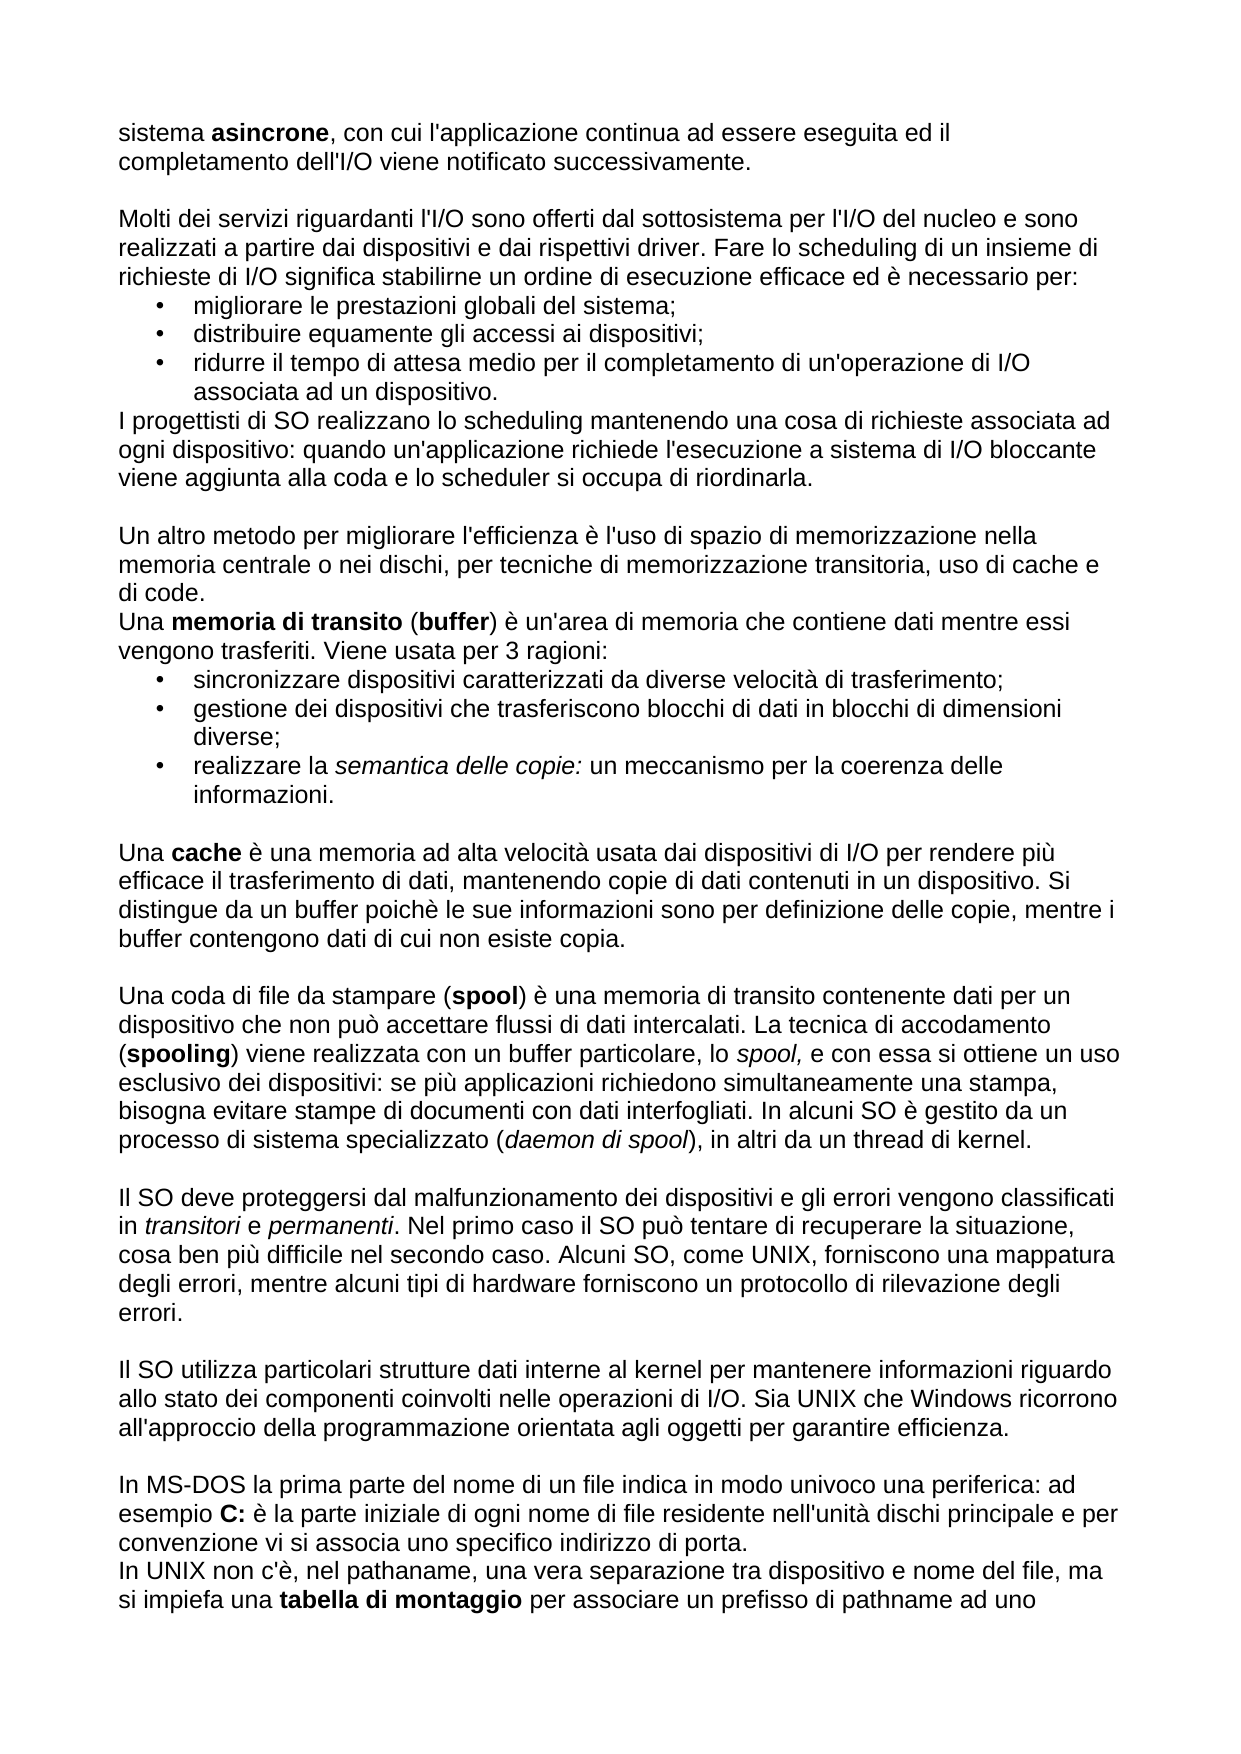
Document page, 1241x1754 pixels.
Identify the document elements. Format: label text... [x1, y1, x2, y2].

text Molti dei servizi riguardanti l'I/O sono offerti dal sottosistema per l'I/O del nucleo e sono realizzati a partire dai dispositivi e dai rispettivi driver. Fare lo scheduling di un insieme di richieste di I/O significa stabilirne un ordine di esecuzione efficace ed è necessario per: [118, 204, 1122, 291]
text Il SO deve proteggersi dal malfunzionamento dei dispositivi e gli errori vengono classificati in transitori e permanenti. Nel primo caso il SO può tentare di recuperare la situazione, cosa ben più difficile nel secondo caso. Alcuni SO, come UNIX, forniscono una mappatura degli errori, mentre alcuni tipi di hardware forniscono un protocollo di rilevazione degli errori. [118, 1182, 1122, 1326]
text Una cache è una memoria ad alta velocità usata dai dispositivi di I/O per rendere più efficace il trasferimento di dati, mantenendo copie di dati contenuti in un dispositivo. Si distingue da un buffer poichè le sue informazioni sono per definizione delle copie, mentre i buffer contengono dati di cui non esiste copia. [118, 837, 1122, 952]
text Un altro metodo per migliorare l'efficienza è l'uso di spazio di memorizzazione nella memoria centrale o nei dischi, per tecniche di memorizzazione transitoria, uso di cache e di code. [118, 521, 1122, 607]
list distribuire equamente gli accessi ai dispositivi; [156, 319, 1122, 348]
text sistema asincrone, con cui l'applicazione continua ad essere eseguita ed il completamento dell'I/O viene notificato successivamente. [118, 118, 1122, 176]
text Una memoria di transito (buffer) è un'area di memoria che contiene dati mentre essi vengono trasferiti. Viene usata per 3 ragioni: [118, 607, 1122, 665]
text Una coda di file da stampare (spool) è una memoria di transito contenente dati per un dispositivo che non può accettare flussi di dati intercalati. La tecnica di accodamento (spooling) viene realizzata con un buffer particolare, lo spool, e con essa si ottiene un uso esclusivo dei dispositivi: se più applicazioni richiedono simultaneamente una stampa, bisogna evitare stampe di documenti con dati interfogliati. In alcuni SO è gestito da un processo di sistema specializzato (daemon di spool), in altri da un thread di kernel. [118, 981, 1122, 1154]
list gestione dei dispositivi che trasferiscono blocchi di dati in blocchi di dimensioni diverse; [156, 693, 1122, 751]
list sincronizzare dispositivi caratterizzati da diverse velocità di trasferimento; [156, 665, 1122, 693]
text Il SO utilizza particolari strutture dati interne al kernel per mantenere informazioni riguardo allo stato dei componenti coinvolti nelle operazioni di I/O. Sia UNIX che Windows ricorrono all'approccio della programmazione orientata agli oggetti per garantire efficienza. [118, 1355, 1122, 1441]
text In MS-DOS la prima parte del nome di un file indica in modo univoco una periferica: ad esempio C: è la parte iniziale di ogni nome di file residente nell'unità dischi principale e per convenzione vi si associa uno specifico indirizzo di porta. [118, 1470, 1122, 1556]
list migliorare le prestazioni globali del sistema; [156, 291, 1122, 319]
text In UNIX non c'è, nel pathaname, una vera separazione tra dispositivo e nome del file, ma si impiefa una tabella di montaggio per associare un prefisso di pathname ad uno [118, 1556, 1122, 1614]
list ridurre il tempo di attesa medio per il completamento di un'operazione di I/O associata ad un dispositivo. [156, 348, 1122, 406]
list realizzare la semantica delle copie: un meccanismo per la coerenza delle informazioni. [156, 751, 1122, 809]
text I progettisti di SO realizzano lo scheduling mantenendo una cosa di richieste associata ad ogni dispositivo: quando un'applicazione richiede l'esecuzione a sistema di I/O bloccante viene aggiunta alla coda e lo scheduler si occupa di riordinarla. [118, 406, 1122, 492]
